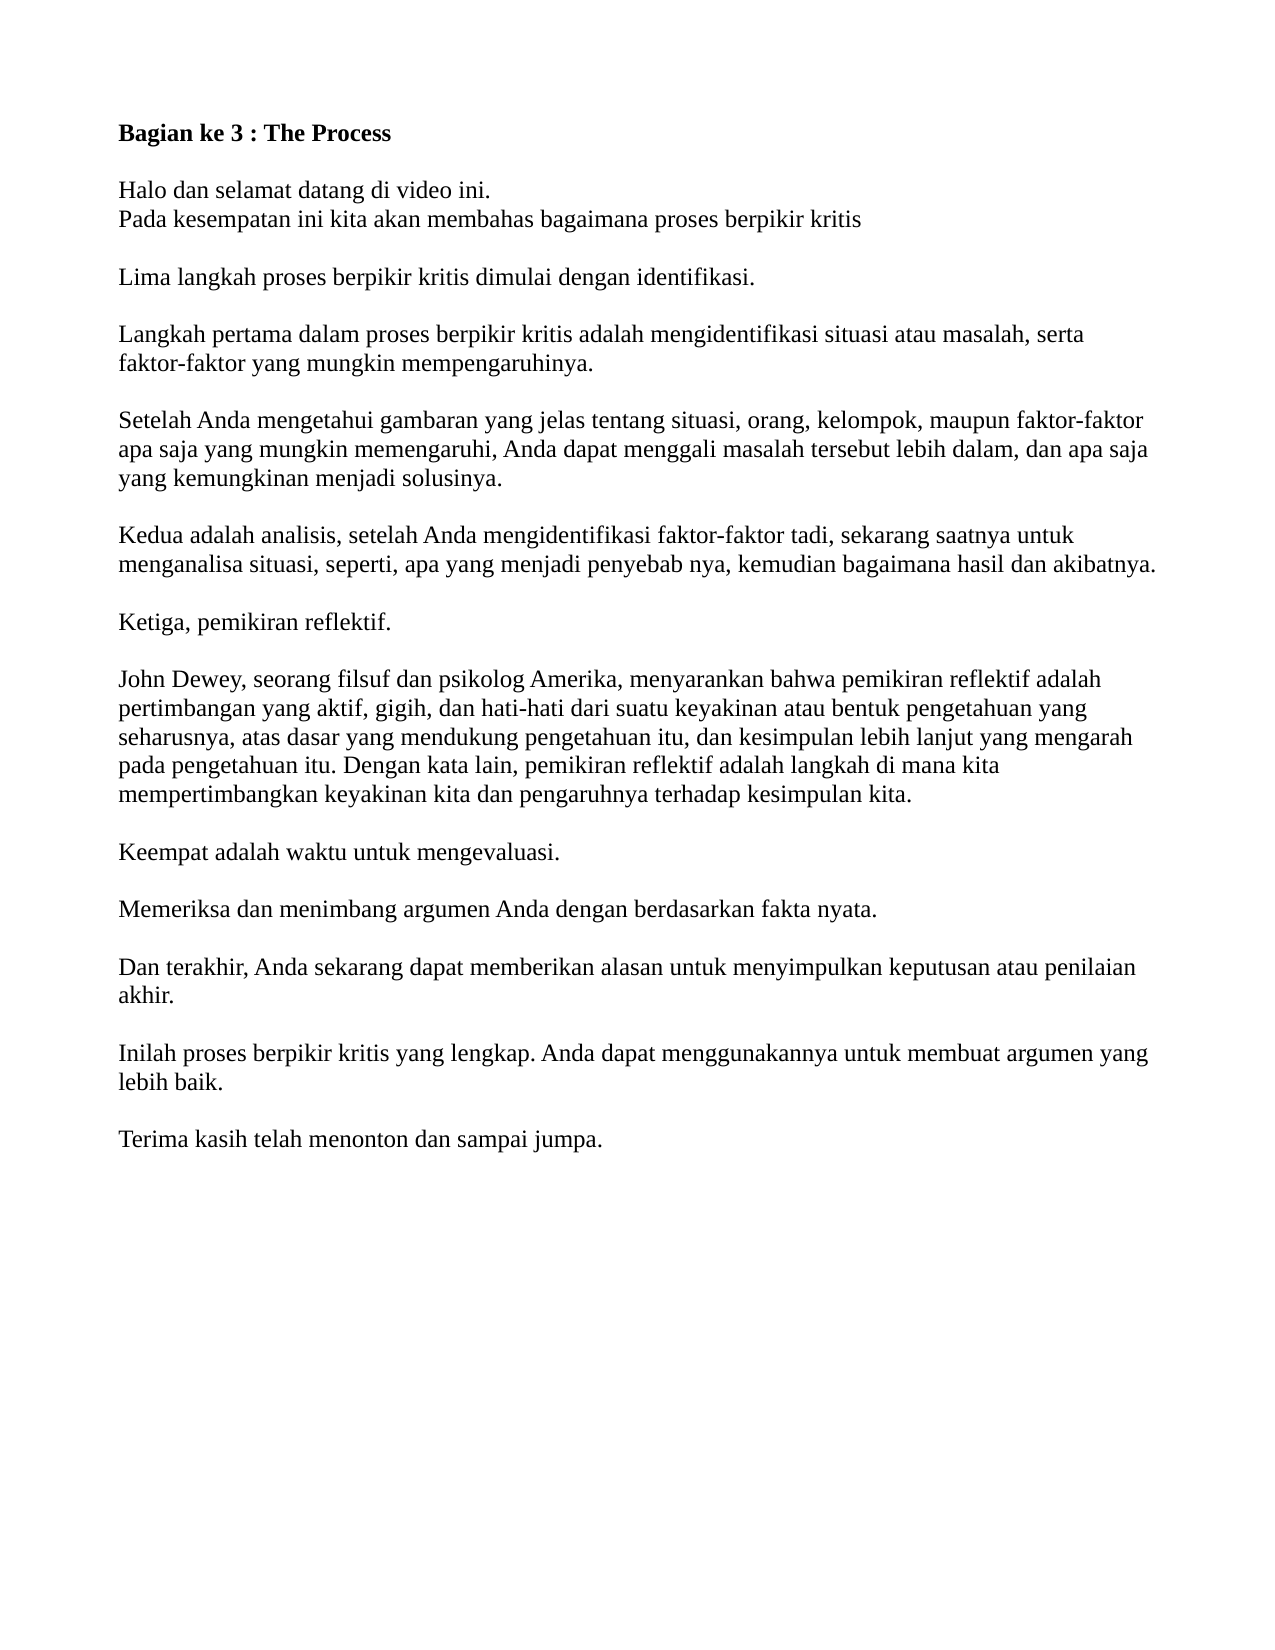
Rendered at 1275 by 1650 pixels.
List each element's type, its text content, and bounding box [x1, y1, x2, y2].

text Langkah pertama dalam proses berpikir kritis adalah mengidentifikasi situasi atau masalah, serta faktor-faktor yang mungkin mempengaruhinya. [118, 319, 1157, 377]
text Memeriksa dan menimbang argumen Anda dengan berdasarkan fakta nyata. [118, 894, 1157, 923]
text Bagian ke 3 : The Process [118, 118, 1157, 147]
text Halo dan selamat datang di video ini. [118, 176, 1157, 204]
text Ketiga, pemikiran reflektif. [118, 607, 1157, 636]
text Lima langkah proses berpikir kritis dimulai dengan identifikasi. [118, 262, 1157, 291]
text Kedua adalah analisis, setelah Anda mengidentifikasi faktor-faktor tadi, sekarang saatnya untuk menganalisa situasi, seperti, apa yang menjadi penyebab nya, kemudian bagaimana hasil dan akibatnya. [118, 521, 1157, 578]
text John Dewey, seorang filsuf dan psikolog Amerika, menyarankan bahwa pemikiran reflektif adalah pertimbangan yang aktif, gigih, dan hati-hati dari suatu keyakinan atau bentuk pengetahuan yang seharusnya, atas dasar yang mendukung pengetahuan itu, dan kesimpulan lebih lanjut yang mengarah pada pengetahuan itu. Dengan kata lain, pemikiran reflektif adalah langkah di mana kita mempertimbangkan keyakinan kita dan pengaruhnya terhadap kesimpulan kita. [118, 664, 1157, 808]
text Setelah Anda mengetahui gambaran yang jelas tentang situasi, orang, kelompok, maupun faktor-faktor apa saja yang mungkin memengaruhi, Anda dapat menggali masalah tersebut lebih dalam, dan apa saja yang kemungkinan menjadi solusinya. [118, 406, 1157, 492]
text Terima kasih telah menonton dan sampai jumpa. [118, 1124, 1157, 1153]
text Pada kesempatan ini kita akan membahas bagaimana proses berpikir kritis [118, 204, 1157, 233]
text Dan terakhir, Anda sekarang dapat memberikan alasan untuk menyimpulkan keputusan atau penilaian akhir. [118, 952, 1157, 1009]
text Inilah proses berpikir kritis yang lengkap. Anda dapat menggunakannya untuk membuat argumen yang lebih baik. [118, 1038, 1157, 1096]
text Keempat adalah waktu untuk mengevaluasi. [118, 837, 1157, 866]
